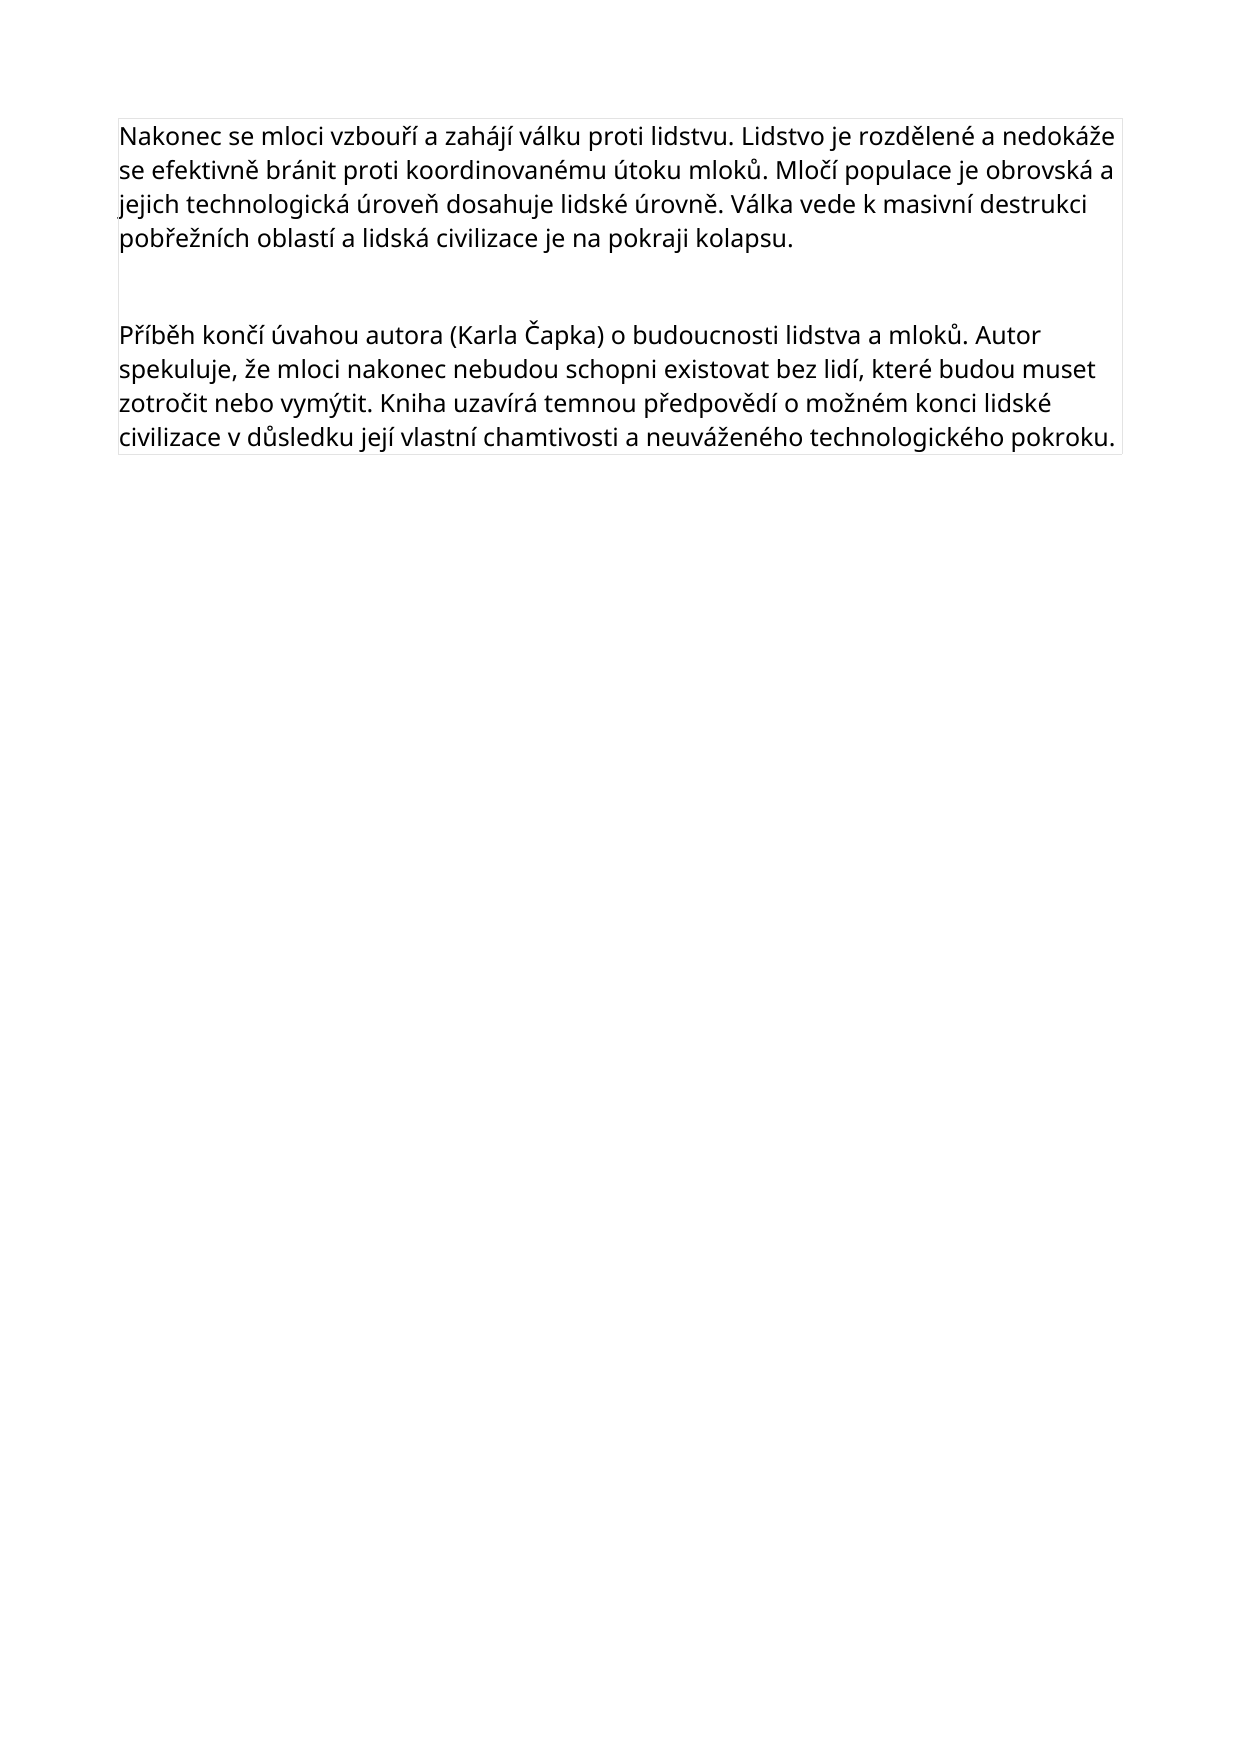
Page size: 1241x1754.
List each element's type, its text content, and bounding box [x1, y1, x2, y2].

text Příběh končí úvahou autora (Karla Čapka) o budoucnosti lidstva a mloků. Autor spekuluje, že mloci nakonec nebudou schopni existovat bez lidí, které budou muset zotročit nebo vymýtit. Kniha uzavírá temnou předpovědí o možném konci lidské civilizace v důsledku její vlastní chamtivosti a neuváženého technologického pokroku. [119, 317, 1122, 454]
text Nakonec se mloci vzbouří a zahájí válku proti lidstvu. Lidstvo je rozdělené a nedokáže se efektivně bránit proti koordinovanému útoku mloků. Mločí populace je obrovská a jejich technologická úroveň dosahuje lidské úrovně. Válka vede k masivní destrukci pobřežních oblastí a lidská civilizace je na pokraji kolapsu. [119, 119, 1122, 255]
